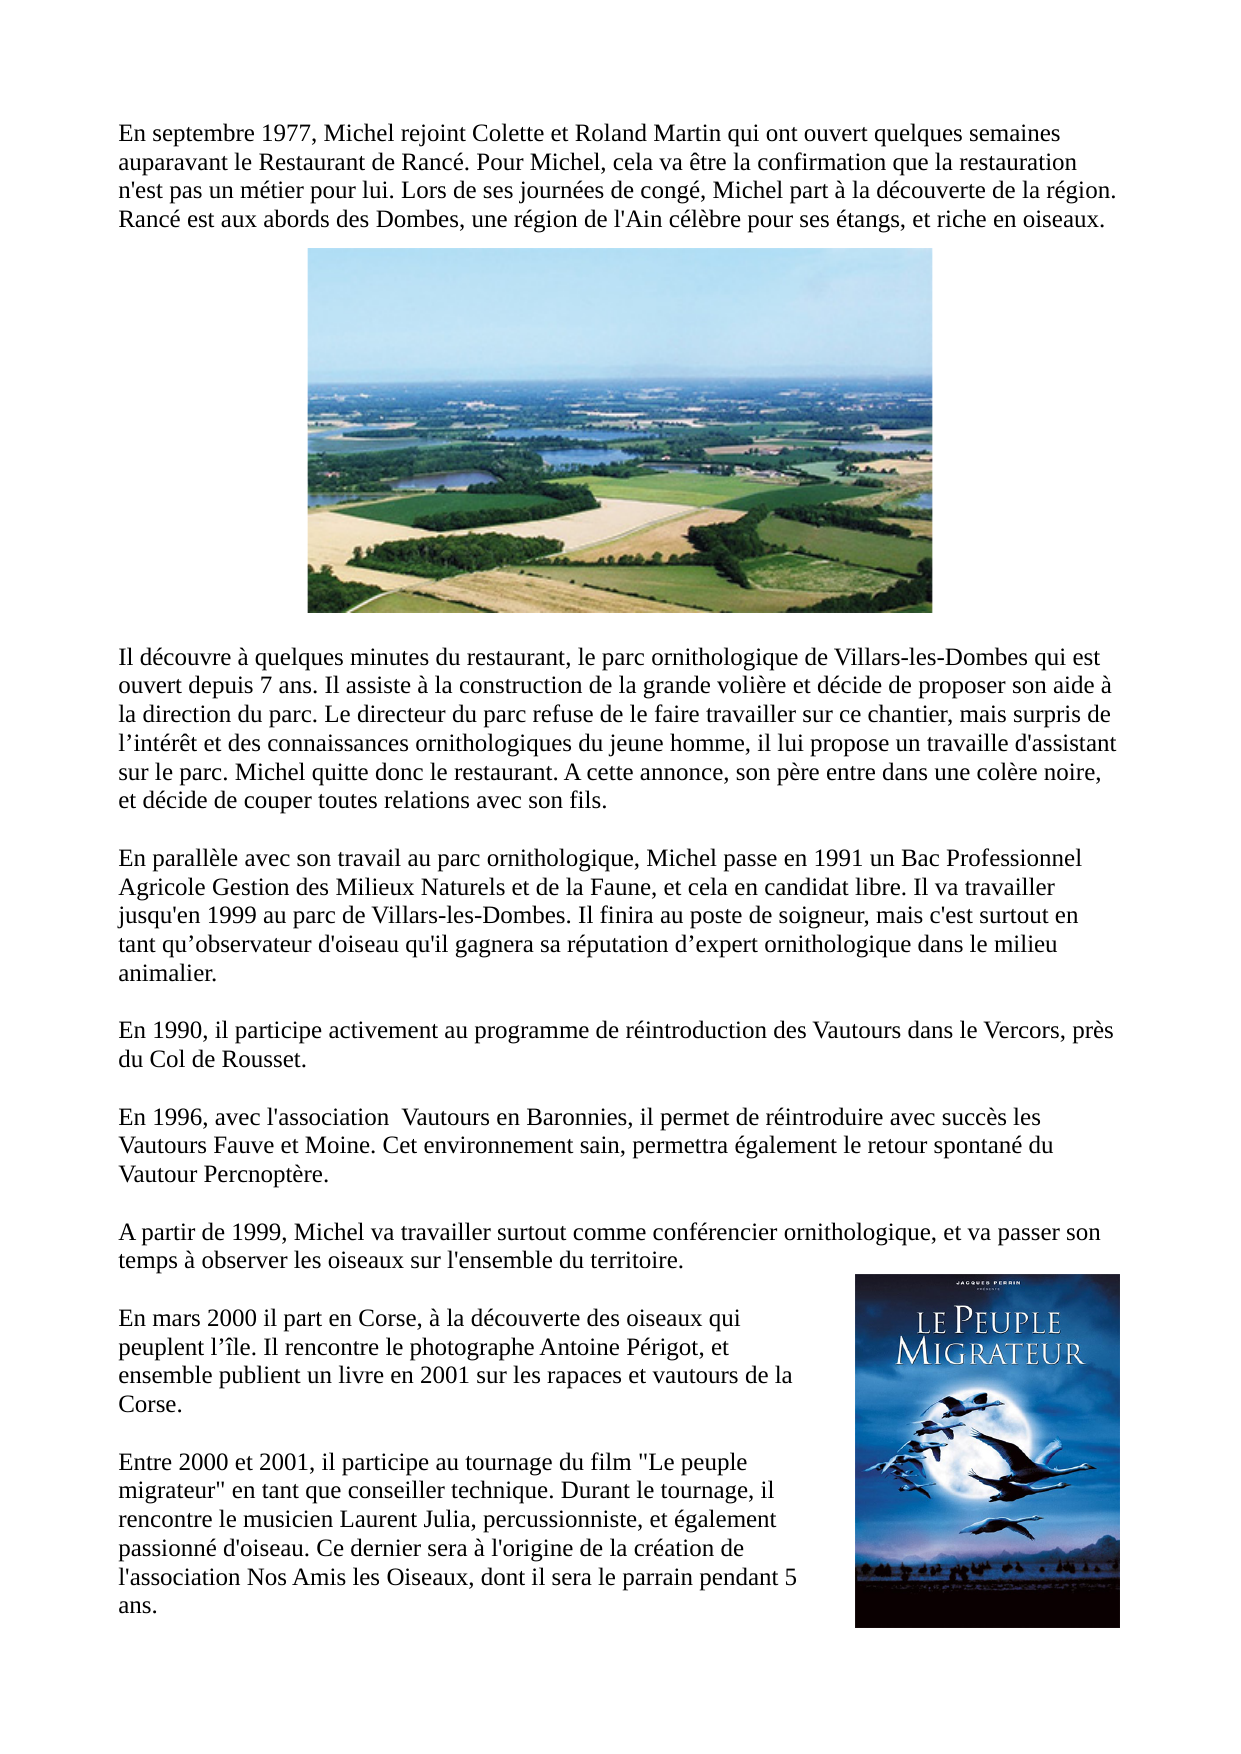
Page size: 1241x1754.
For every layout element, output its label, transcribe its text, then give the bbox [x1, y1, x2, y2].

text En parallèle avec son travail au parc ornithologique, Michel passe en 1991 un Bac Professionnel Agricole Gestion des Milieux Naturels et de la Faune, et cela en candidat libre. Il va travailler jusqu'en 1999 au parc de Villars-les-Dombes. Il finira au poste de soigneur, mais c'est surtout en tant qu’observateur d'oiseau qu'il gagnera sa réputation d’expert ornithologique dans le milieu animalier. [118, 843, 1122, 987]
text En 1990, il participe activement au programme de réintroduction des Vautours dans le Vercors, près du Col de Rousset. [118, 1015, 1122, 1073]
text Entre 2000 et 2001, il participe au tournage du film "Le peuple migrateur" en tant que conseiller technique. Durant le tournage, il rencontre le musicien Laurent Julia, percussionniste, et également passionné d'oiseau. Ce dernier sera à l'origine de la création de l'association Nos Amis les Oiseaux, dont il sera le parrain pendant 5 ans. [118, 1447, 855, 1619]
text En mars 2000 il part en Corse, à la découverte des oiseaux qui peuplent l’île. Il rencontre le photographe Antoine Périgot, et ensemble publient un livre en 2001 sur les rapaces et vautours de la Corse. [118, 1303, 855, 1418]
text En 1996, avec l'association Vautours en Baronnies, il permet de réintroduire avec succès les Vautours Fauve et Moine. Cet environnement sain, permettra également le retour spontané du Vautour Percnoptère. [118, 1102, 1122, 1188]
text En septembre 1977, Michel rejoint Colette et Roland Martin qui ont ouvert quelques semaines auparavant le Restaurant de Rancé. Pour Michel, cela va être la confirmation que la restauration n'est pas un métier pour lui. Lors de ses journées de congé, Michel part à la découverte de la région. Rancé est aux abords des Dombes, une région de l'Ain célèbre pour ses étangs, et riche en oiseaux. [118, 118, 1122, 233]
picture [855, 1274, 1120, 1628]
text Il découvre à quelques minutes du restaurant, le parc ornithologique de Villars-les-Dombes qui est ouvert depuis 7 ans. Il assiste à la construction de la grande volière et décide de proposer son aide à la direction du parc. Le directeur du parc refuse de le faire travailler sur ce chantier, mais surpris de l’intérêt et des connaissances ornithologiques du jeune homme, il lui propose un travaille d'assistant sur le parc. Michel quitte donc le restaurant. A cette annonce, son père entre dans une colère noire, et décide de couper toutes relations avec son fils. [118, 642, 1122, 814]
text A partir de 1999, Michel va travailler surtout comme conférencier ornithologique, et va passer son temps à observer les oiseaux sur l'ensemble du territoire. [118, 1217, 1122, 1274]
picture [307, 248, 933, 613]
